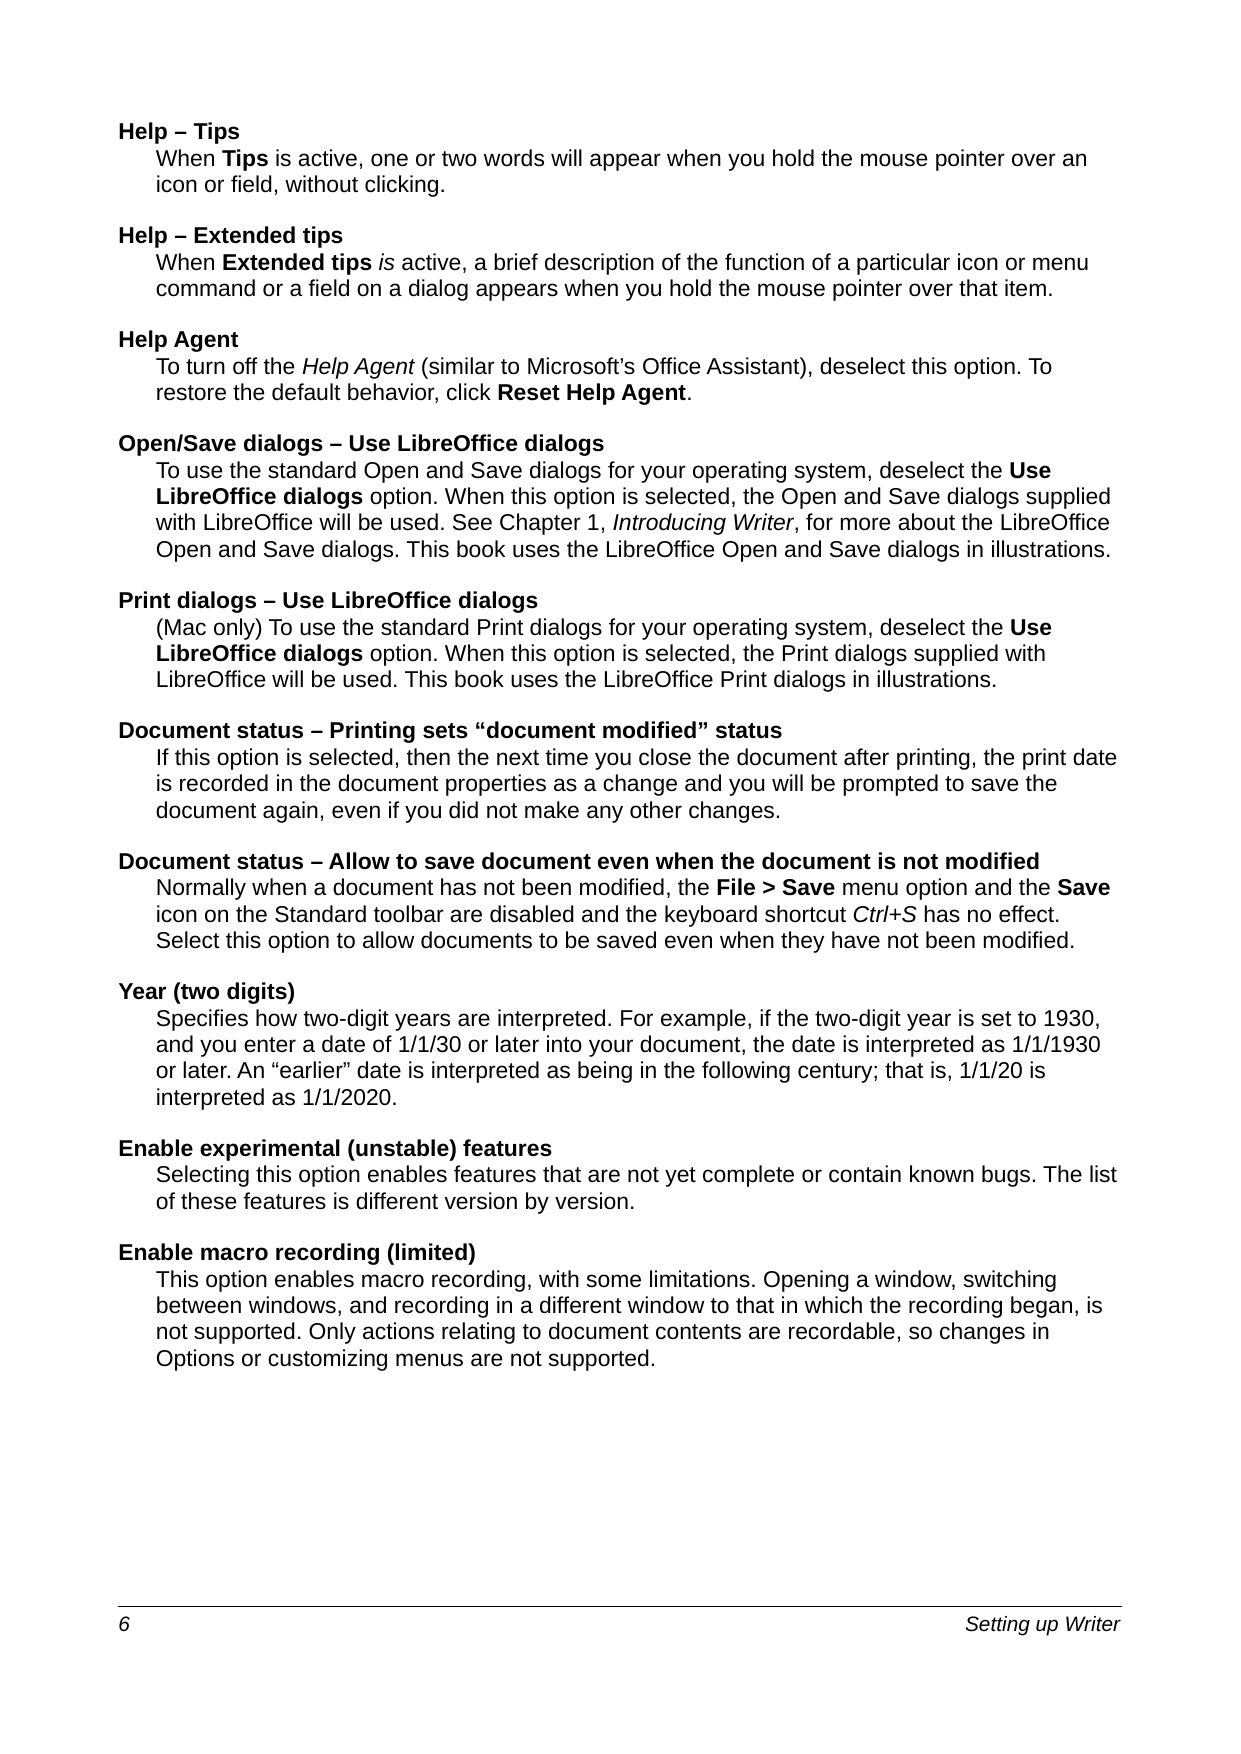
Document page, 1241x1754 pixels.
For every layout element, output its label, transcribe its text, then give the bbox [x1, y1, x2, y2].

text Specifies how two-digit years are interpreted. For example, if the two-digit year is set to 1930, and you enter a date of 1/1/30 or later into your document, the date is interpreted as 1/1/1930 or later. An “earlier” date is interpreted as being in the following century; that is, 1/1/20 is interpreted as 1/1/2020. [156, 1005, 1122, 1110]
text Print dialogs – Use LibreOffice dialogs [118, 587, 1122, 613]
text Document status – Allow to save document even when the document is not modified [118, 848, 1122, 874]
text When Tips is active, one or two words will appear when you hold the mouse pointer over an icon or field, without clicking. [156, 144, 1122, 197]
text Help – Tips [118, 118, 1122, 144]
text If this option is selected, then the next time you close the document after printing, the print date is recorded in the document properties as a change and you will be prompted to save the document again, even if you did not make any other changes. [156, 744, 1122, 823]
text When Extended tips is active, a brief description of the function of a particular icon or menu command or a field on a dialog appears when you hold the mouse pointer over that item. [156, 248, 1122, 301]
text Selecting this option enables features that are not yet complete or contain known bugs. The list of these features is different version by version. [156, 1161, 1122, 1214]
text Normally when a document has not been modified, the File > Save menu option and the Save icon on the Standard toolbar are disabled and the keyboard shortcut Ctrl+S has no effect. Select this option to allow documents to be saved even when they have not been modified. [156, 874, 1122, 953]
text Enable experimental (unstable) features [118, 1135, 1122, 1161]
text Document status – Printing sets “document modified” status [118, 717, 1122, 744]
text Open/Save dialogs – Use LibreOffice dialogs [118, 430, 1122, 457]
text (Mac only) To use the standard Print dialogs for your operating system, deselect the Use LibreOffice dialogs option. When this option is selected, the Print dialogs supplied with LibreOffice will be used. This book uses the LibreOffice Print dialogs in illustrations. [156, 613, 1122, 692]
text Help Agent [118, 326, 1122, 353]
text Year (two digits) [118, 978, 1122, 1005]
text This option enables macro recording, with some limitations. Opening a window, switching between windows, and recording in a different window to that in which the recording began, is not supported. Only actions relating to document contents are recordable, so changes in Options or customizing menus are not supported. [156, 1266, 1122, 1371]
text Enable macro recording (limited) [118, 1239, 1122, 1266]
text To turn off the Help Agent (similar to Microsoft’s Office Assistant), deselect this option. To restore the default behavior, click Reset Help Agent. [156, 353, 1122, 405]
text To use the standard Open and Save dialogs for your operating system, deselect the Use LibreOffice dialogs option. When this option is selected, the Open and Save dialogs supplied with LibreOffice will be used. See Chapter 1, Introducing Writer, for more about the LibreOffice Open and Save dialogs. This book uses the LibreOffice Open and Save dialogs in illustrations. [156, 457, 1122, 562]
text Help – Extended tips [118, 222, 1122, 248]
